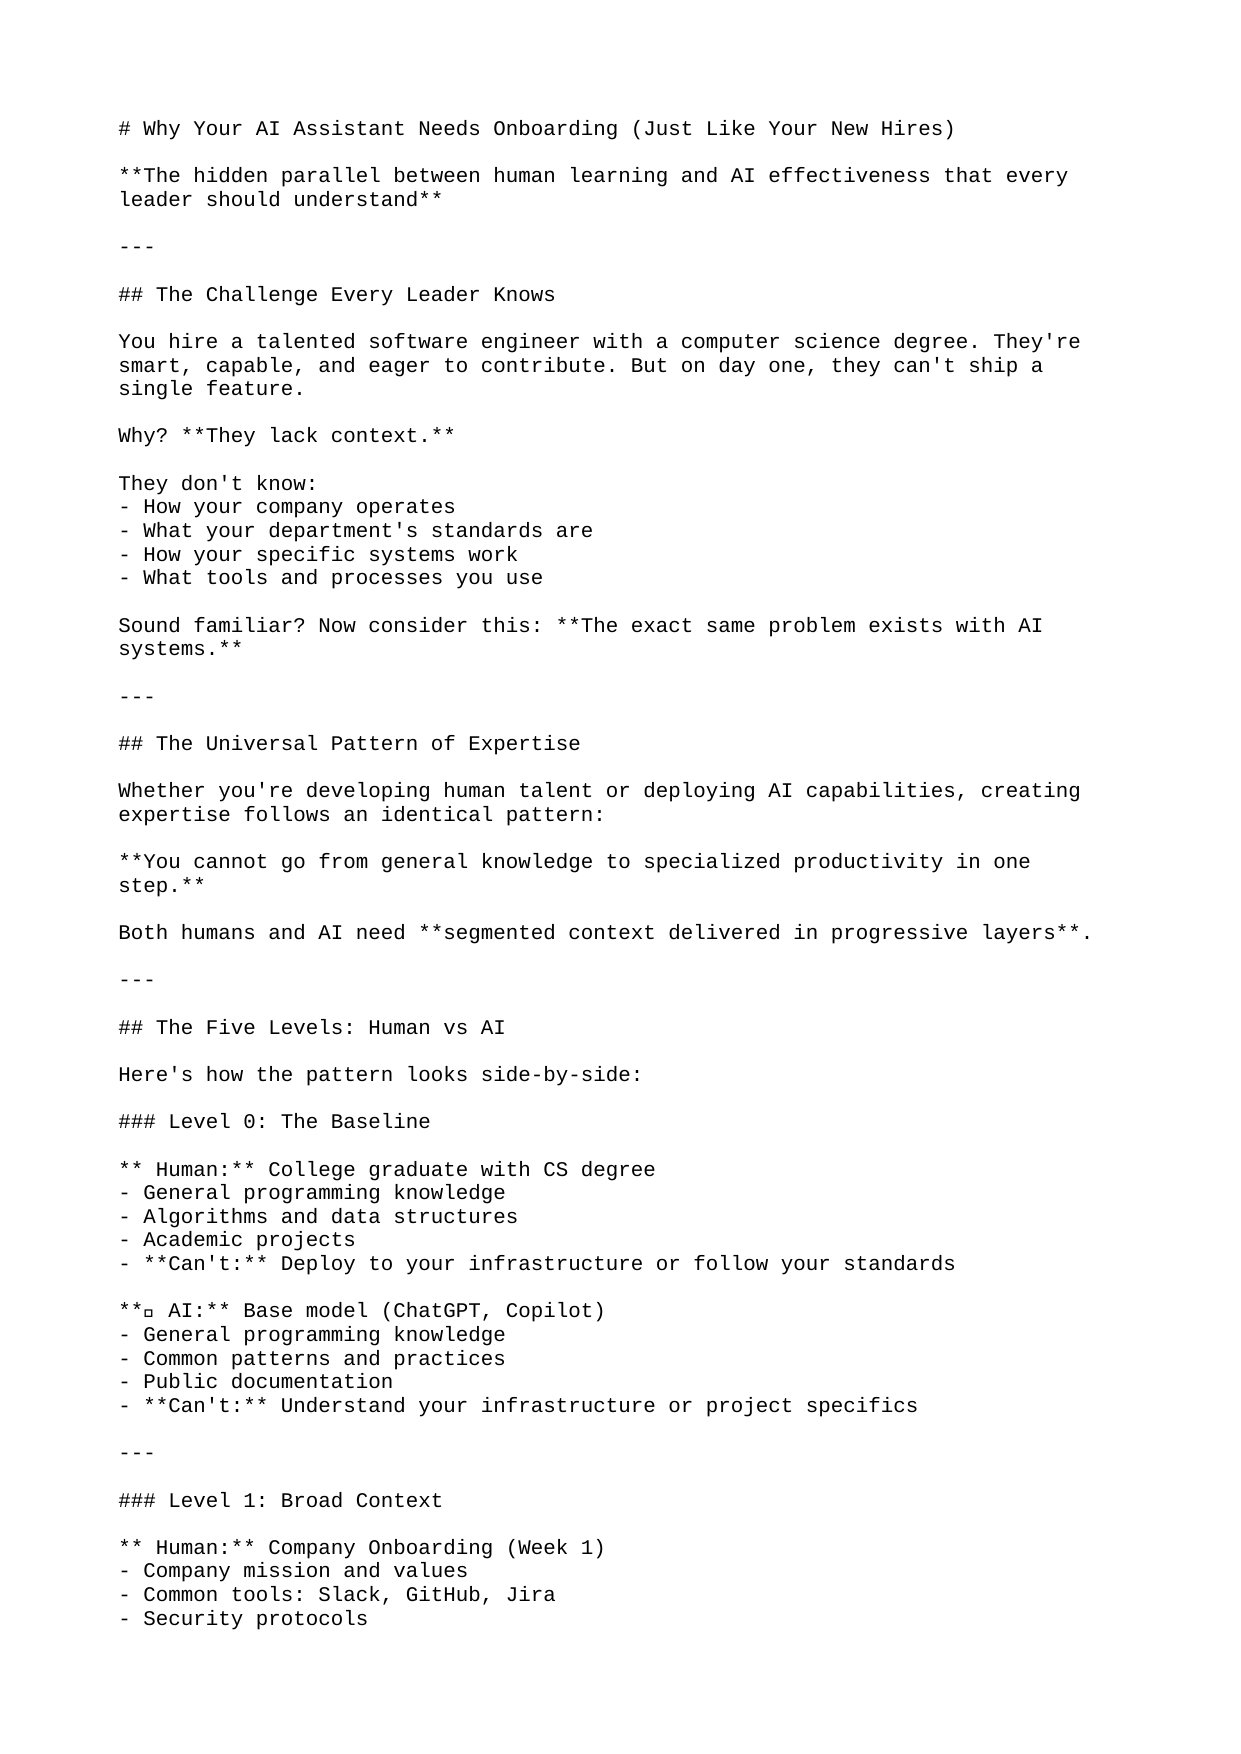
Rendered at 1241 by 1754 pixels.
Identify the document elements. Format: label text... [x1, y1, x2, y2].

text **👨‍🎓 Human:** Company Onboarding (Week 1) [118, 1537, 1122, 1561]
text --- [118, 236, 1122, 260]
text **The hidden parallel between human learning and AI effectiveness that every leader should understand** [118, 165, 1122, 213]
text Whether you're developing human talent or deploying AI capabilities, creating expertise follows an identical pattern: [118, 780, 1122, 827]
text ## The Universal Pattern of Expertise [118, 733, 1122, 757]
text - What tools and processes you use [118, 567, 1122, 591]
text - Public documentation [118, 1371, 1122, 1395]
text - How your company operates [118, 496, 1122, 520]
text - Common tools: Slack, GitHub, Jira [118, 1584, 1122, 1608]
text - General programming knowledge [118, 1324, 1122, 1348]
text They don't know: [118, 473, 1122, 496]
text **👨‍🎓 Human:** College graduate with CS degree [118, 1158, 1122, 1182]
text **You cannot go from general knowledge to specialized productivity in one step.** [118, 851, 1122, 898]
text **🤖 AI:** Base model (ChatGPT, Copilot) [118, 1300, 1122, 1324]
text --- [118, 969, 1122, 993]
text - **Can't:** Deploy to your infrastructure or follow your standards [118, 1253, 1122, 1277]
text - **Can't:** Understand your infrastructure or project specifics [118, 1395, 1122, 1419]
text You hire a talented software engineer with a computer science degree. They're smart, capable, and eager to contribute. But on day one, they can't ship a single feature. [118, 331, 1122, 402]
text Both humans and AI need **segmented context delivered in progressive layers**. [118, 922, 1122, 946]
text Here's how the pattern looks side-by-side: [118, 1064, 1122, 1088]
text --- [118, 1442, 1122, 1466]
text Why? **They lack context.** [118, 426, 1122, 449]
text ## The Five Levels: Human vs AI [118, 1017, 1122, 1040]
text --- [118, 686, 1122, 709]
text - General programming knowledge [118, 1182, 1122, 1206]
text - Algorithms and data structures [118, 1206, 1122, 1229]
text - Common patterns and practices [118, 1348, 1122, 1371]
text - Security protocols [118, 1608, 1122, 1631]
text - What your department's standards are [118, 520, 1122, 544]
text Sound familiar? Now consider this: **The exact same problem exists with AI systems.** [118, 615, 1122, 662]
text ### Level 0: The Baseline [118, 1111, 1122, 1135]
text - Company mission and values [118, 1561, 1122, 1584]
text - How your specific systems work [118, 544, 1122, 567]
text ### Level 1: Broad Context [118, 1489, 1122, 1513]
text - Academic projects [118, 1229, 1122, 1253]
text ## The Challenge Every Leader Knows [118, 284, 1122, 307]
text # Why Your AI Assistant Needs Onboarding (Just Like Your New Hires) [118, 118, 1122, 142]
